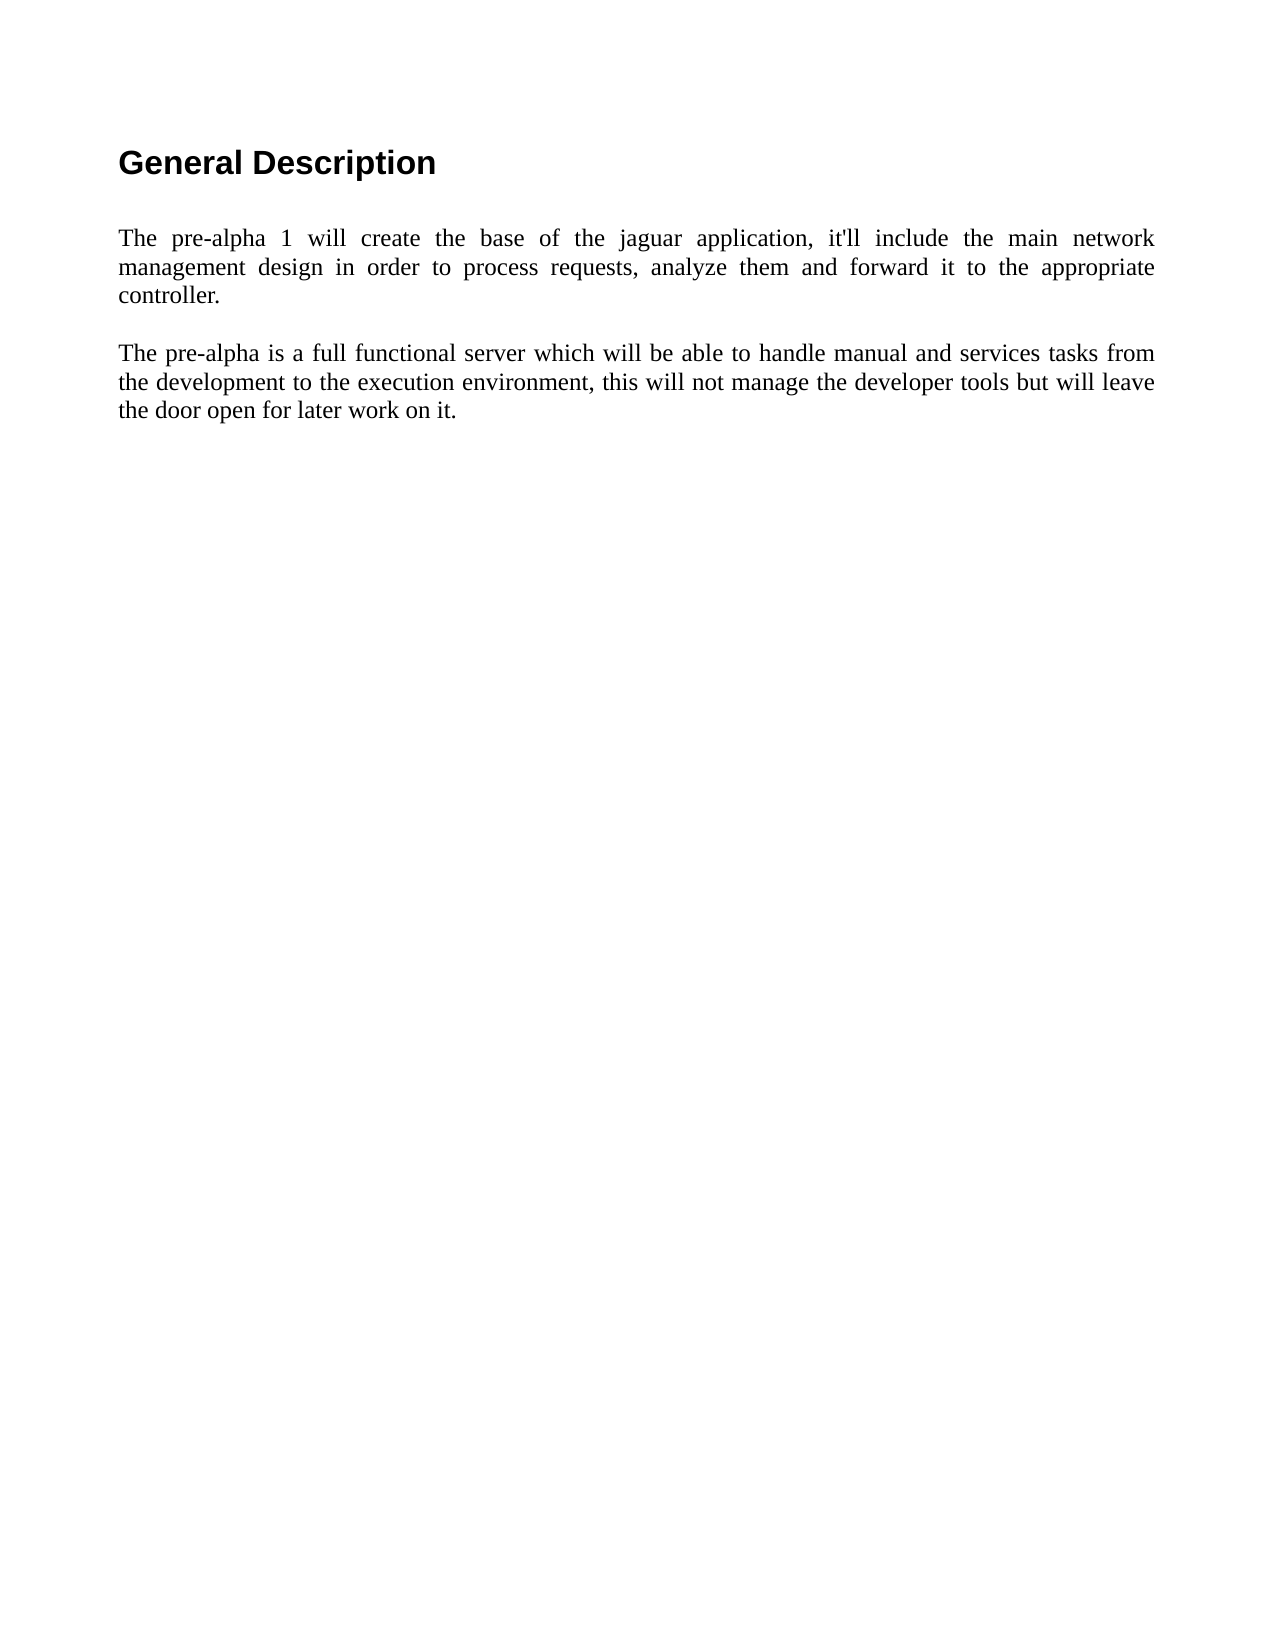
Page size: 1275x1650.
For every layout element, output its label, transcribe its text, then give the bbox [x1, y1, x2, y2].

subtitle General Description [118, 143, 1157, 182]
text The pre-alpha is a full functional server which will be able to handle manual and services tasks from the development to the execution environment, this will not manage the developer tools but will leave the door open for later work on it. [118, 338, 1157, 424]
text The pre-alpha 1 will create the base of the jaguar application, it'll include the main network management design in order to process requests, analyze them and forward it to the appropriate controller. [118, 223, 1157, 309]
